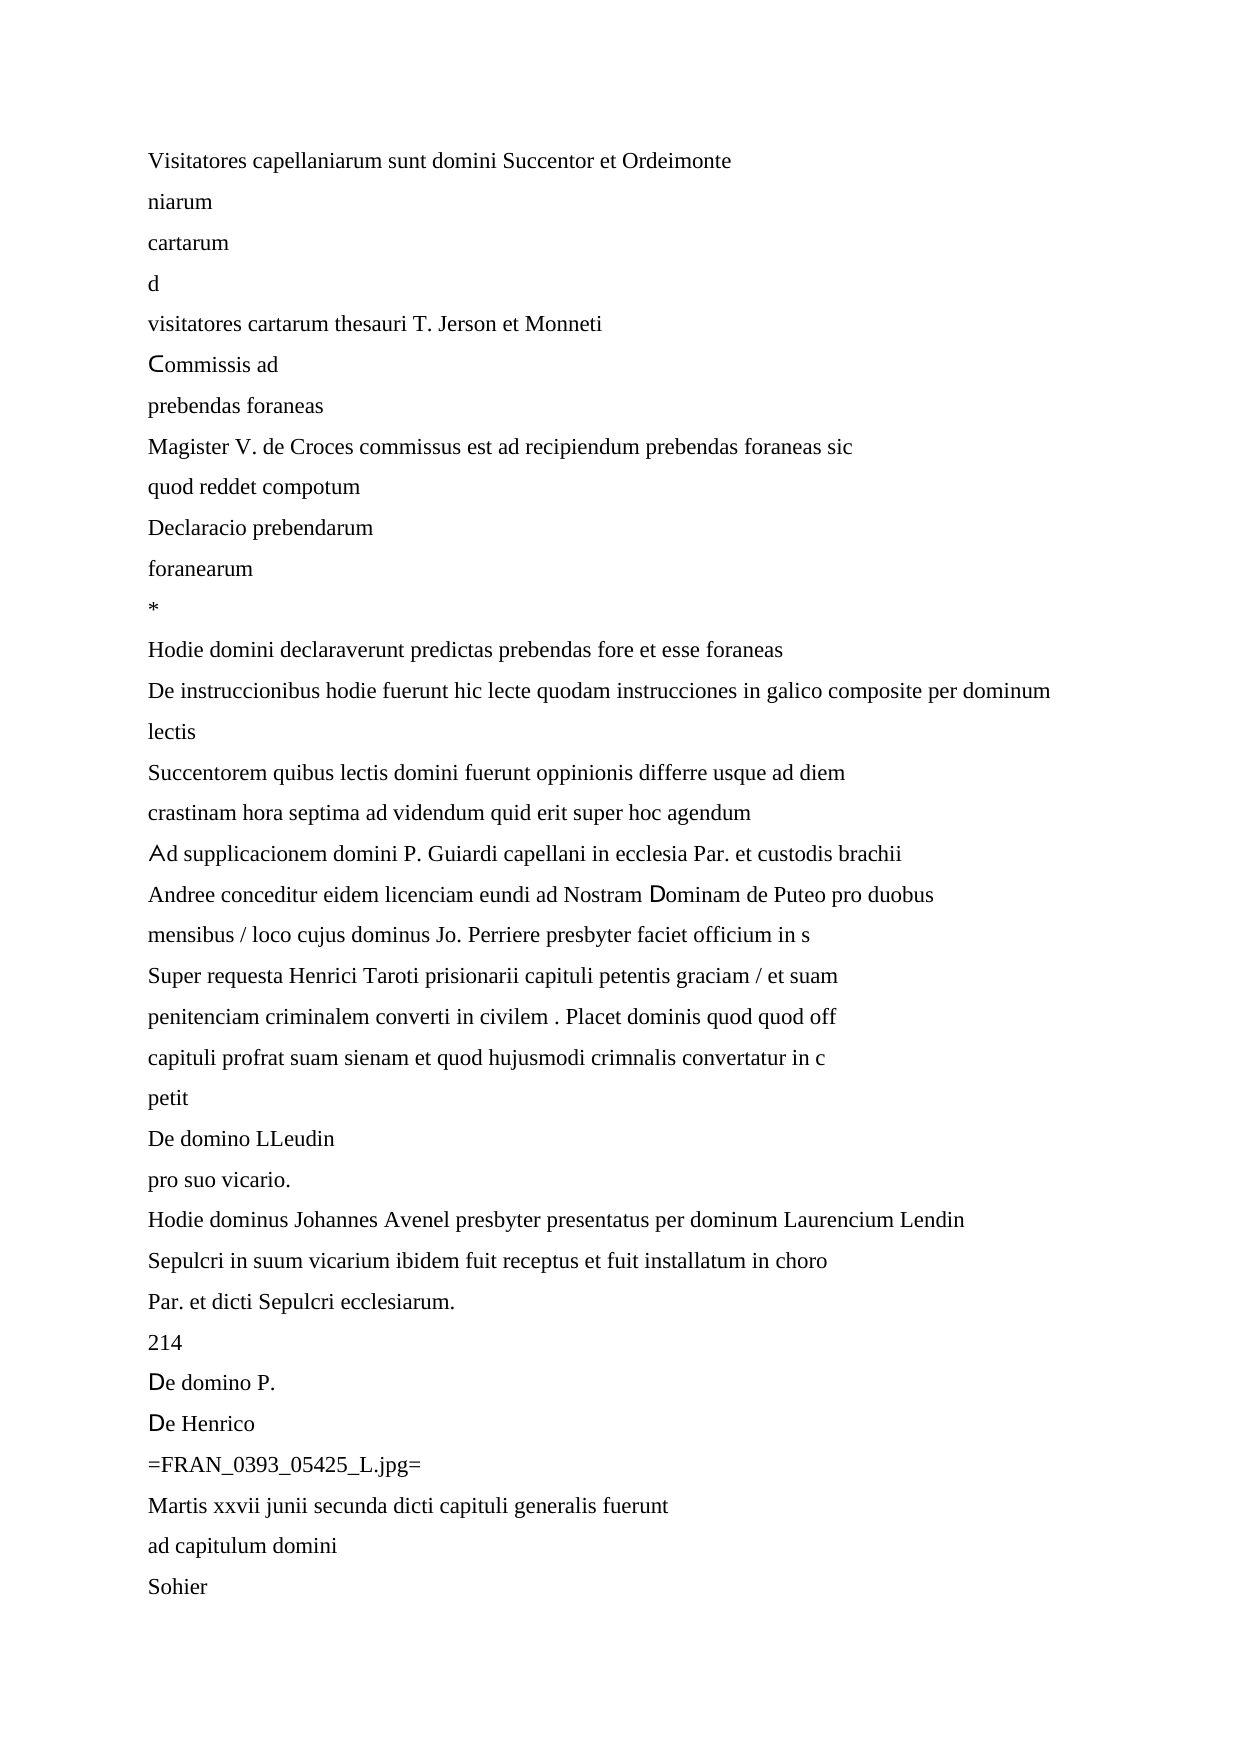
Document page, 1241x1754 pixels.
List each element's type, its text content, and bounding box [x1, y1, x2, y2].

text ad capitulum domini [148, 1532, 1093, 1559]
text Super requesta Henrici Taroti prisionarii capituli petentis graciam / et suam [148, 962, 1093, 988]
text capituli profrat suam sienam et quod hujusmodi crimnalis convertatur in c [148, 1044, 1093, 1070]
text Hodie dominus Johannes Avenel presbyter presentatus per dominum Laurencium Lendin [148, 1207, 1093, 1233]
text cartarum [148, 229, 1093, 255]
text crastinam hora septima ad videndum quid erit super hoc agendum [148, 799, 1093, 826]
text Succentorem quibus lectis domini fuerunt oppinionis differre usque ad diem [148, 758, 1093, 785]
text Par. et dicti Sepulcri ecclesiarum. [148, 1288, 1093, 1314]
text =FRAN_0393_05425_L.jpg= [148, 1451, 1093, 1477]
text Hodie domini declaraverunt predictas prebendas fore et esse foraneas [148, 636, 1093, 663]
text 214 [148, 1329, 1093, 1355]
text * [148, 596, 1093, 622]
text foranearum [148, 555, 1093, 581]
text mensibus / loco cujus dominus Jo. Perriere presbyter faciet officium in s [148, 921, 1093, 948]
text Sepulcri in suum vicarium ibidem fuit receptus et fuit installatum in choro [148, 1247, 1093, 1274]
text petit [148, 1084, 1093, 1111]
text visitatores cartarum thesauri T. Jerson et Monneti [148, 311, 1093, 337]
text lectis [148, 718, 1093, 744]
text Sohier [148, 1573, 1093, 1599]
text pro suo vicario. [148, 1166, 1093, 1192]
text ᑕommissis ad [148, 351, 1093, 378]
text niarum [148, 188, 1093, 215]
text Andree conceditur eidem licenciam eundi ad Nostram ᗞominam de Puteo pro duobus [148, 881, 1093, 907]
text Martis xxvii junii secunda dicti capituli generalis fuerunt [148, 1492, 1093, 1518]
text Magister V. de Croces commissus est ad recipiendum prebendas foraneas sic [148, 433, 1093, 459]
text quod reddet compotum [148, 473, 1093, 500]
text Visitatores capellaniarum sunt domini Succentor et Ordeimonte [148, 148, 1093, 174]
text De instruccionibus hodie fuerunt hic lecte quodam instrucciones in galico composite per dominum [148, 677, 1093, 703]
text penitenciam criminalem converti in civilem . Placet dominis quod quod off [148, 1003, 1093, 1029]
text ᗞe domino P. [148, 1369, 1093, 1396]
text prebendas foraneas [148, 392, 1093, 418]
text ᗅd supplicacionem domini P. Guiardi capellani in ecclesia Par. et custodis brachii [148, 840, 1093, 866]
text Declaracio prebendarum [148, 514, 1093, 541]
text De domino LLeudin [148, 1125, 1093, 1151]
text ᗞe Henrico [148, 1410, 1093, 1437]
text d [148, 270, 1093, 296]
